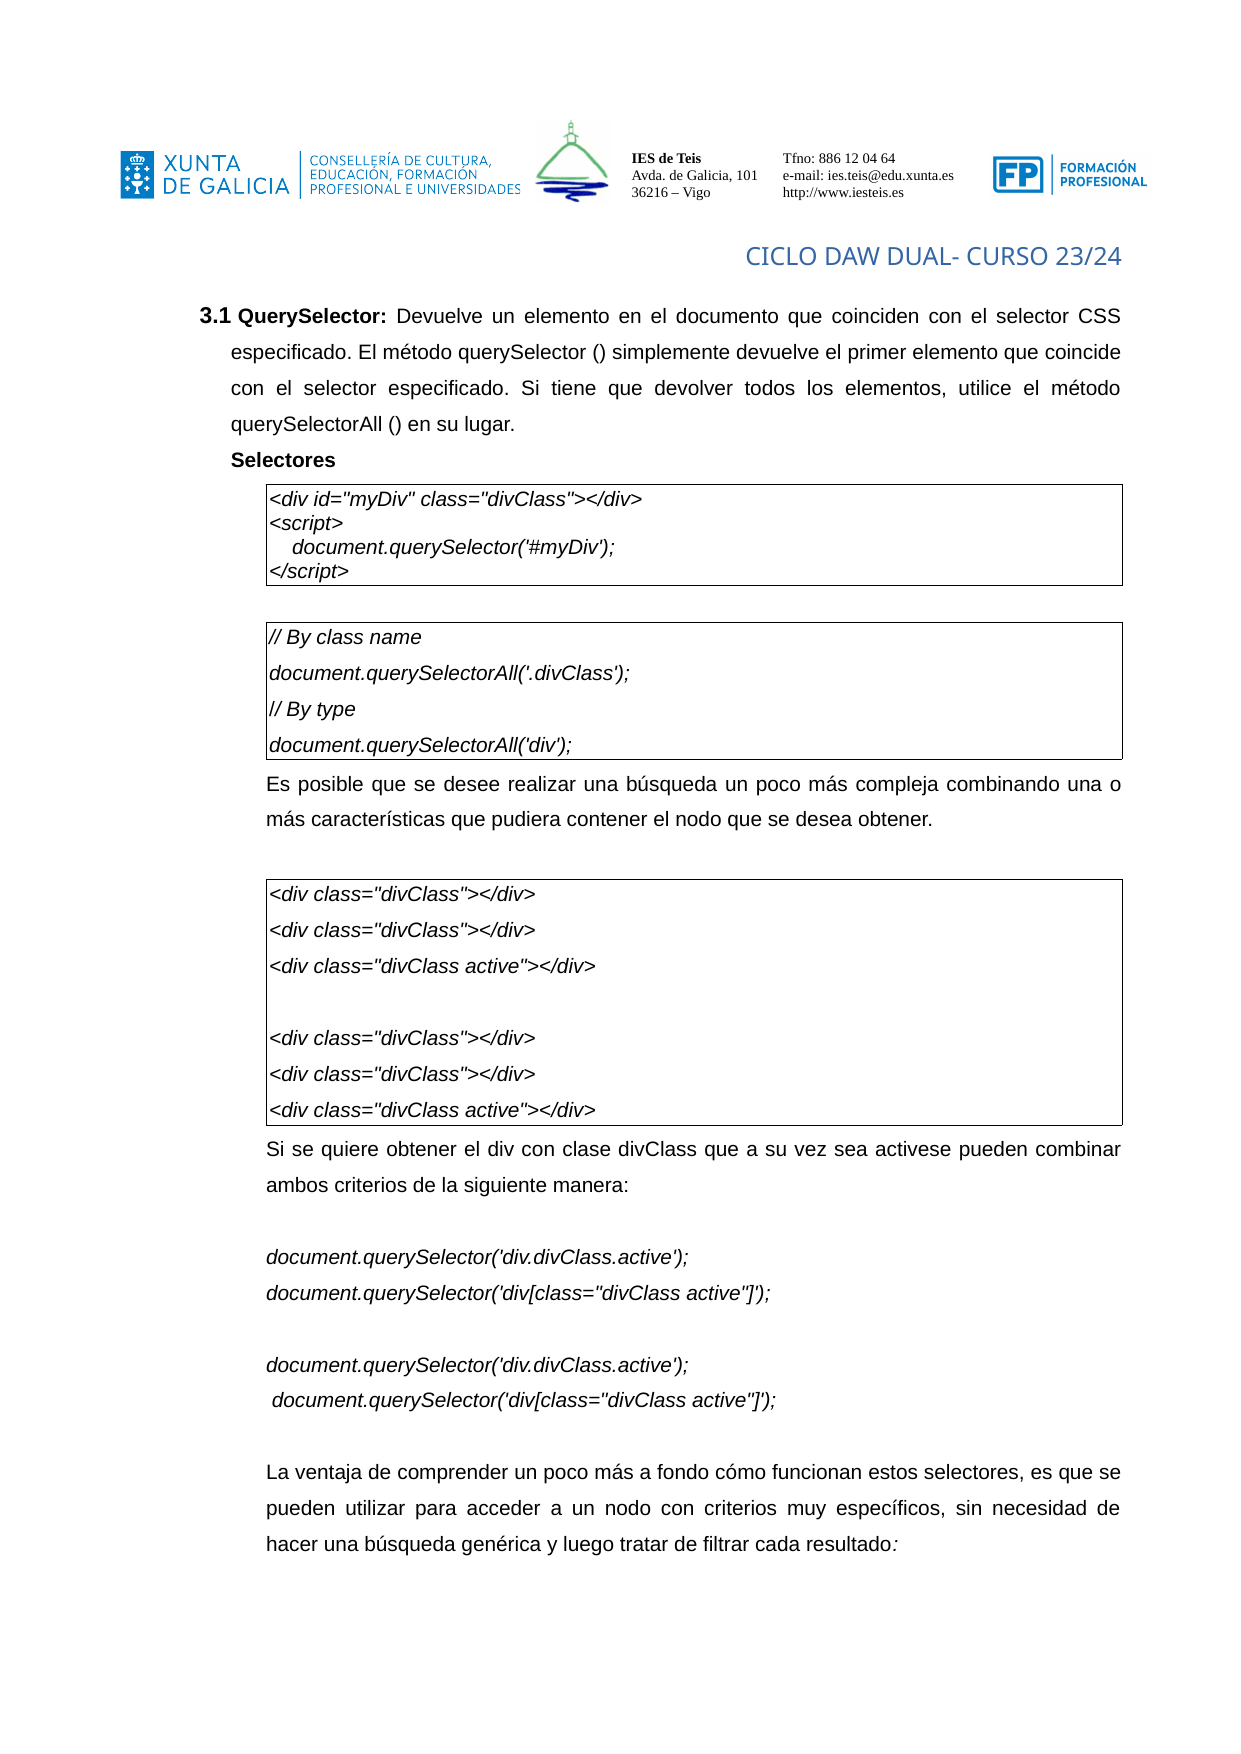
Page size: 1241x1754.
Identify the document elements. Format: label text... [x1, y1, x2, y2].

text <div id="myDiv" class="divClass"></div> [267, 485, 1122, 508]
picture [534, 118, 611, 203]
text document.querySelector('div.divClass.active'); [266, 1244, 1122, 1268]
text // By class name [267, 623, 1122, 648]
text document.querySelectorAll('div'); [267, 729, 1122, 759]
text <script> [267, 508, 1122, 532]
text document.querySelectorAll('.divClass'); [267, 657, 1122, 684]
text <div class="divClass"></div> [267, 1023, 1122, 1050]
text <div class="divClass"></div> [267, 1059, 1122, 1086]
list Selectores [193, 448, 1122, 472]
text <div class="divClass active"></div> [267, 951, 1122, 978]
text document.querySelector('div.divClass.active'); [266, 1352, 1122, 1376]
text <div class="divClass"></div> [267, 915, 1122, 942]
text </script> [267, 556, 1122, 585]
text document.querySelector('div[class="divClass active"]'); [266, 1281, 1122, 1304]
text document.querySelector('#myDiv'); [267, 532, 1122, 556]
picture [120, 151, 521, 199]
text La ventaja de comprender un poco más a fondo cómo funcionan estos selectores, es que se pueden utilizar para acceder a un nodo con criterios muy específicos, sin necesidad de hacer una búsqueda genérica y luego tratar de filtrar cada resultado: [266, 1460, 1122, 1556]
text // By type [267, 693, 1122, 720]
text Es posible que se desee realizar una búsqueda un poco más compleja combinando una o más características que pudiera contener el nodo que se desea obtener. [266, 771, 1122, 831]
text <div class="divClass active"></div> [267, 1095, 1122, 1125]
text document.querySelector('div[class="divClass active"]'); [266, 1388, 1122, 1412]
text Si se quiere obtener el div con clase divClass que a su vez sea activese pueden combinar ambos criterios de la siguiente manera: [266, 1137, 1122, 1197]
text <div class="divClass"></div> [267, 880, 1122, 906]
picture [989, 152, 1153, 198]
list QuerySelector: Devuelve un elemento en el documento que coinciden con el selector CSS especificado. El método querySelector () simplemente devuelve el primer elemento que coincide con el selector especificado. Si tiene que devolver todos los elementos, utilice el método querySelectorAll () en su lugar. [193, 302, 1122, 436]
